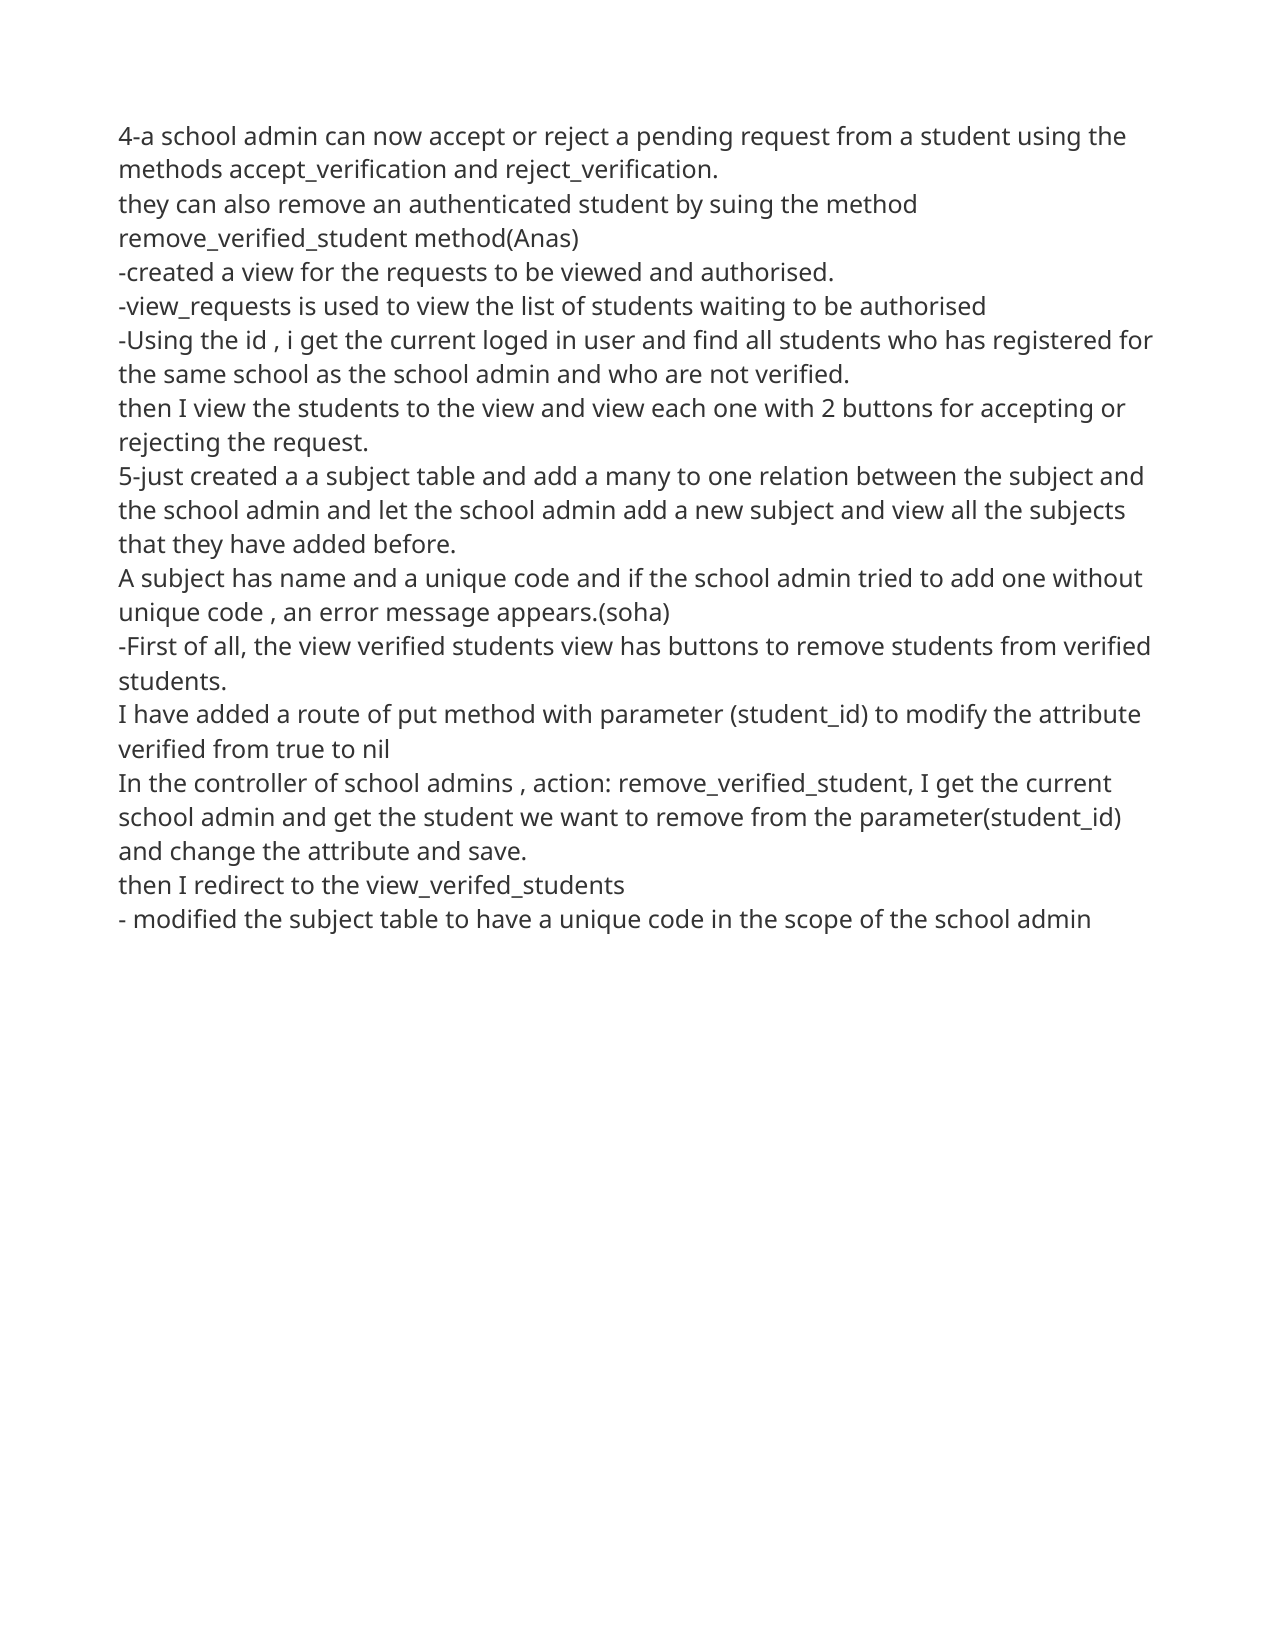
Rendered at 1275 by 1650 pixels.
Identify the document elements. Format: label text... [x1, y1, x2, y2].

text - modified the subject table to have a unique code in the scope of the school admin [118, 902, 1157, 936]
text 4-a school admin can now accept or reject a pending request from a student using the methods accept_verification and reject_verification. they can also remove an authenticated student by suing the method remove_verified_student method(Anas) [118, 118, 1157, 254]
text -Using the id , i get the current loged in user and find all students who has registered for the same school as the school admin and who are not verified. then I view the students to the view and view each one with 2 buttons for accepting or rejecting the request. [118, 322, 1157, 459]
text -created a view for the requests to be viewed and authorised. -view_requests is used to view the list of students waiting to be authorised [118, 254, 1157, 322]
text 5-just created a a subject table and add a many to one relation between the subject and the school admin and let the school admin add a new subject and view all the subjects that they have added before. A subject has name and a unique code and if the school admin tried to add one without unique code , an error message appears.(soha) [118, 459, 1157, 629]
text -First of all, the view verified students view has buttons to remove students from verified students. I have added a route of put method with parameter (student_id) to modify the attribute verified from true to nil In the controller of school admins , action: remove_verified_student, I get the current school admin and get the student we want to remove from the parameter(student_id) and change the attribute and save. then I redirect to the view_verifed_students [118, 629, 1157, 902]
